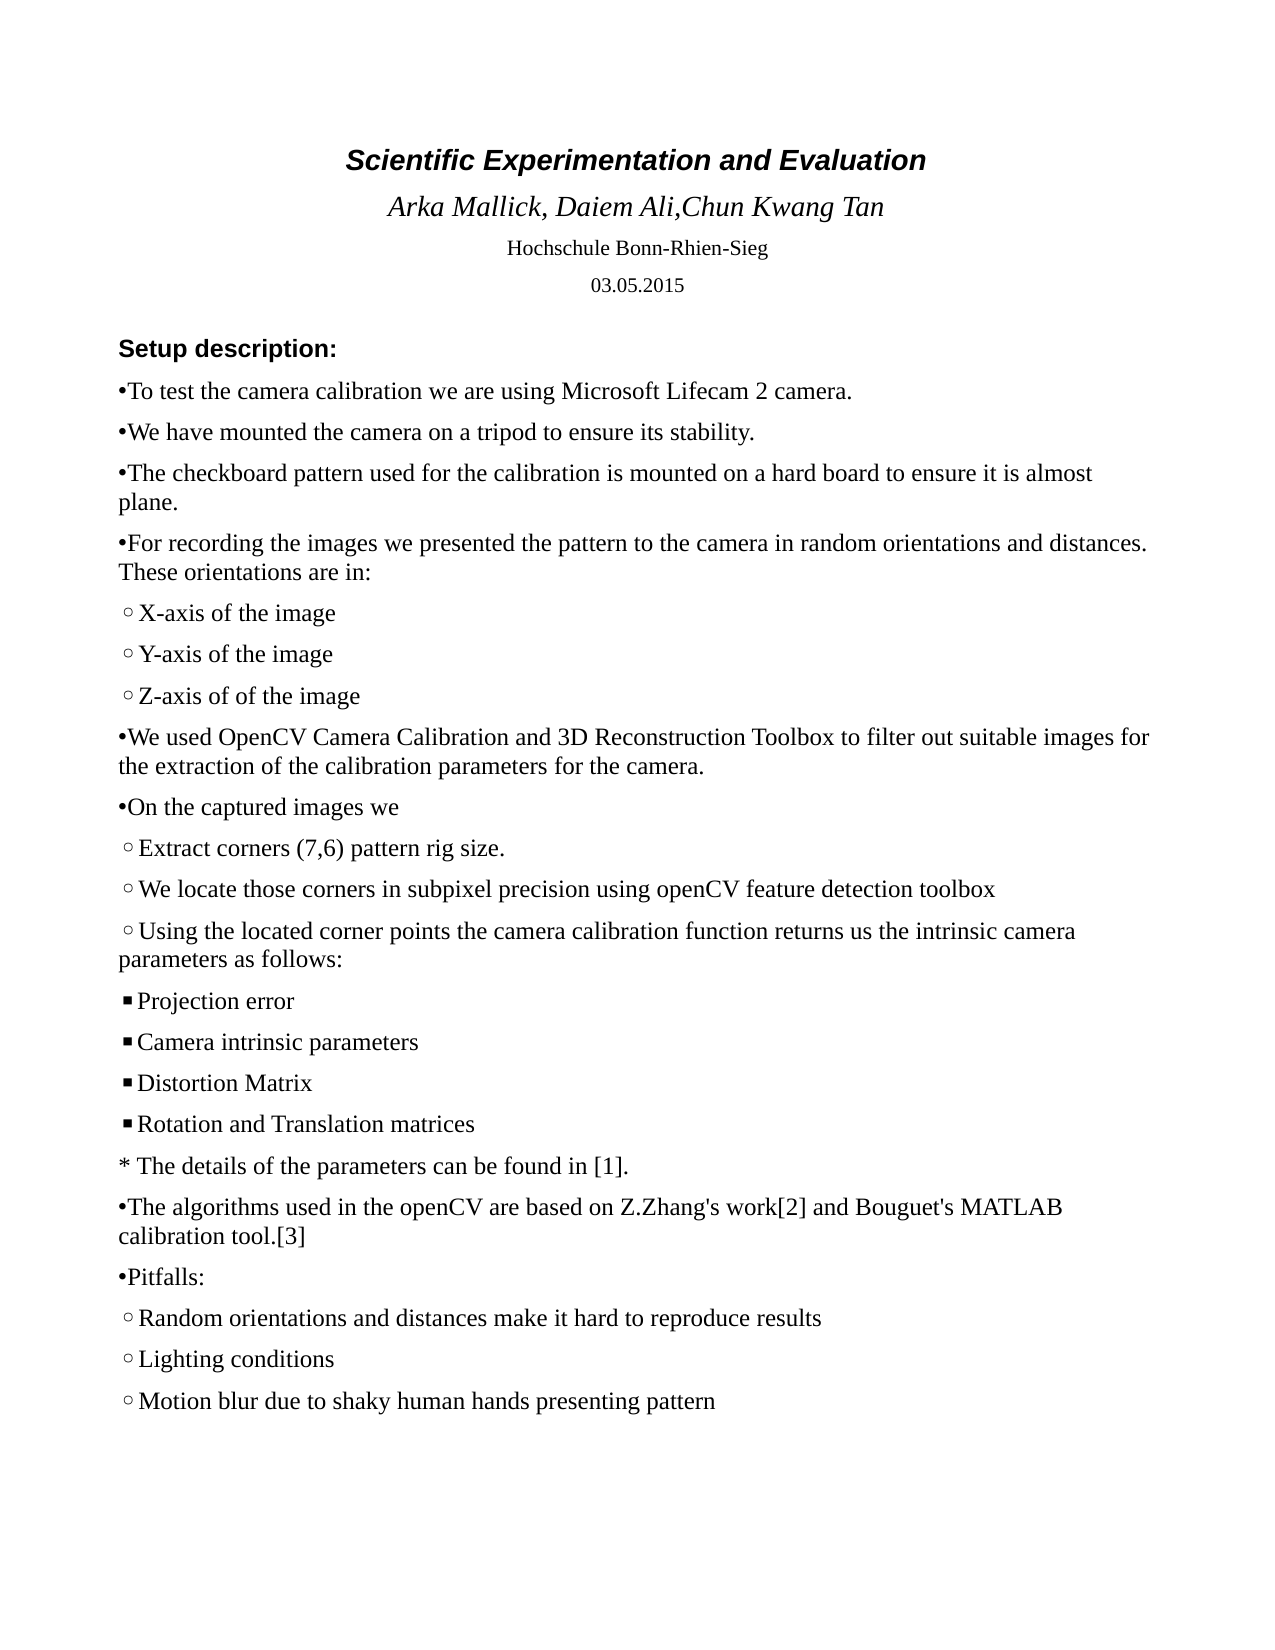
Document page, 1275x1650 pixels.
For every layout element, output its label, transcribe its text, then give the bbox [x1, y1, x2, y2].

list Rotation and Translation matrices [118, 1109, 1157, 1138]
list X-axis of the image [118, 598, 1157, 627]
list Motion blur due to shaky human hands presenting pattern [118, 1386, 1157, 1414]
list Z-axis of of the image [118, 681, 1157, 709]
text 03.05.2015 [118, 273, 1157, 297]
list Projection error [118, 986, 1157, 1014]
list We used OpenCV Camera Calibration and 3D Reconstruction Toolbox to filter out suitable images for the extraction of the calibration parameters for the camera. [118, 722, 1157, 779]
list Camera intrinsic parameters [118, 1027, 1157, 1056]
list Y-axis of the image [118, 639, 1157, 668]
list We locate those corners in subpixel precision using openCV feature detection toolbox [118, 874, 1157, 903]
text Hochschule Bonn-Rhien-Sieg [118, 235, 1157, 260]
text Arka Mallick, Daiem Ali,Chun Kwang Tan [118, 189, 1157, 223]
list Lighting conditions [118, 1344, 1157, 1373]
list Extract corners (7,6) pattern rig size. [118, 833, 1157, 862]
text * The details of the parameters can be found in [1]. [118, 1151, 1157, 1179]
list The checkboard pattern used for the calibration is mounted on a hard board to ensure it is almost plane. [118, 458, 1157, 516]
list We have mounted the camera on a tripod to ensure its stability. [118, 417, 1157, 446]
list On the captured images we [118, 792, 1157, 821]
list Distortion Matrix [118, 1068, 1157, 1097]
list Random orientations and distances make it hard to reproduce results [118, 1303, 1157, 1332]
list Pitfalls: [118, 1262, 1157, 1291]
subtitle Setup description: [118, 334, 1157, 363]
list For recording the images we presented the pattern to the camera in random orientations and distances. These orientations are in: [118, 528, 1157, 586]
list The algorithms used in the openCV are based on Z.Zhang's work[2] and Bouguet's MATLAB calibration tool.[3] [118, 1192, 1157, 1249]
list Using the located corner points the camera calibration function returns us the intrinsic camera parameters as follows: [118, 916, 1157, 973]
list To test the camera calibration we are using Microsoft Lifecam 2 camera. [118, 376, 1157, 404]
subtitle Scientific Experimentation and Evaluation [118, 143, 1157, 177]
